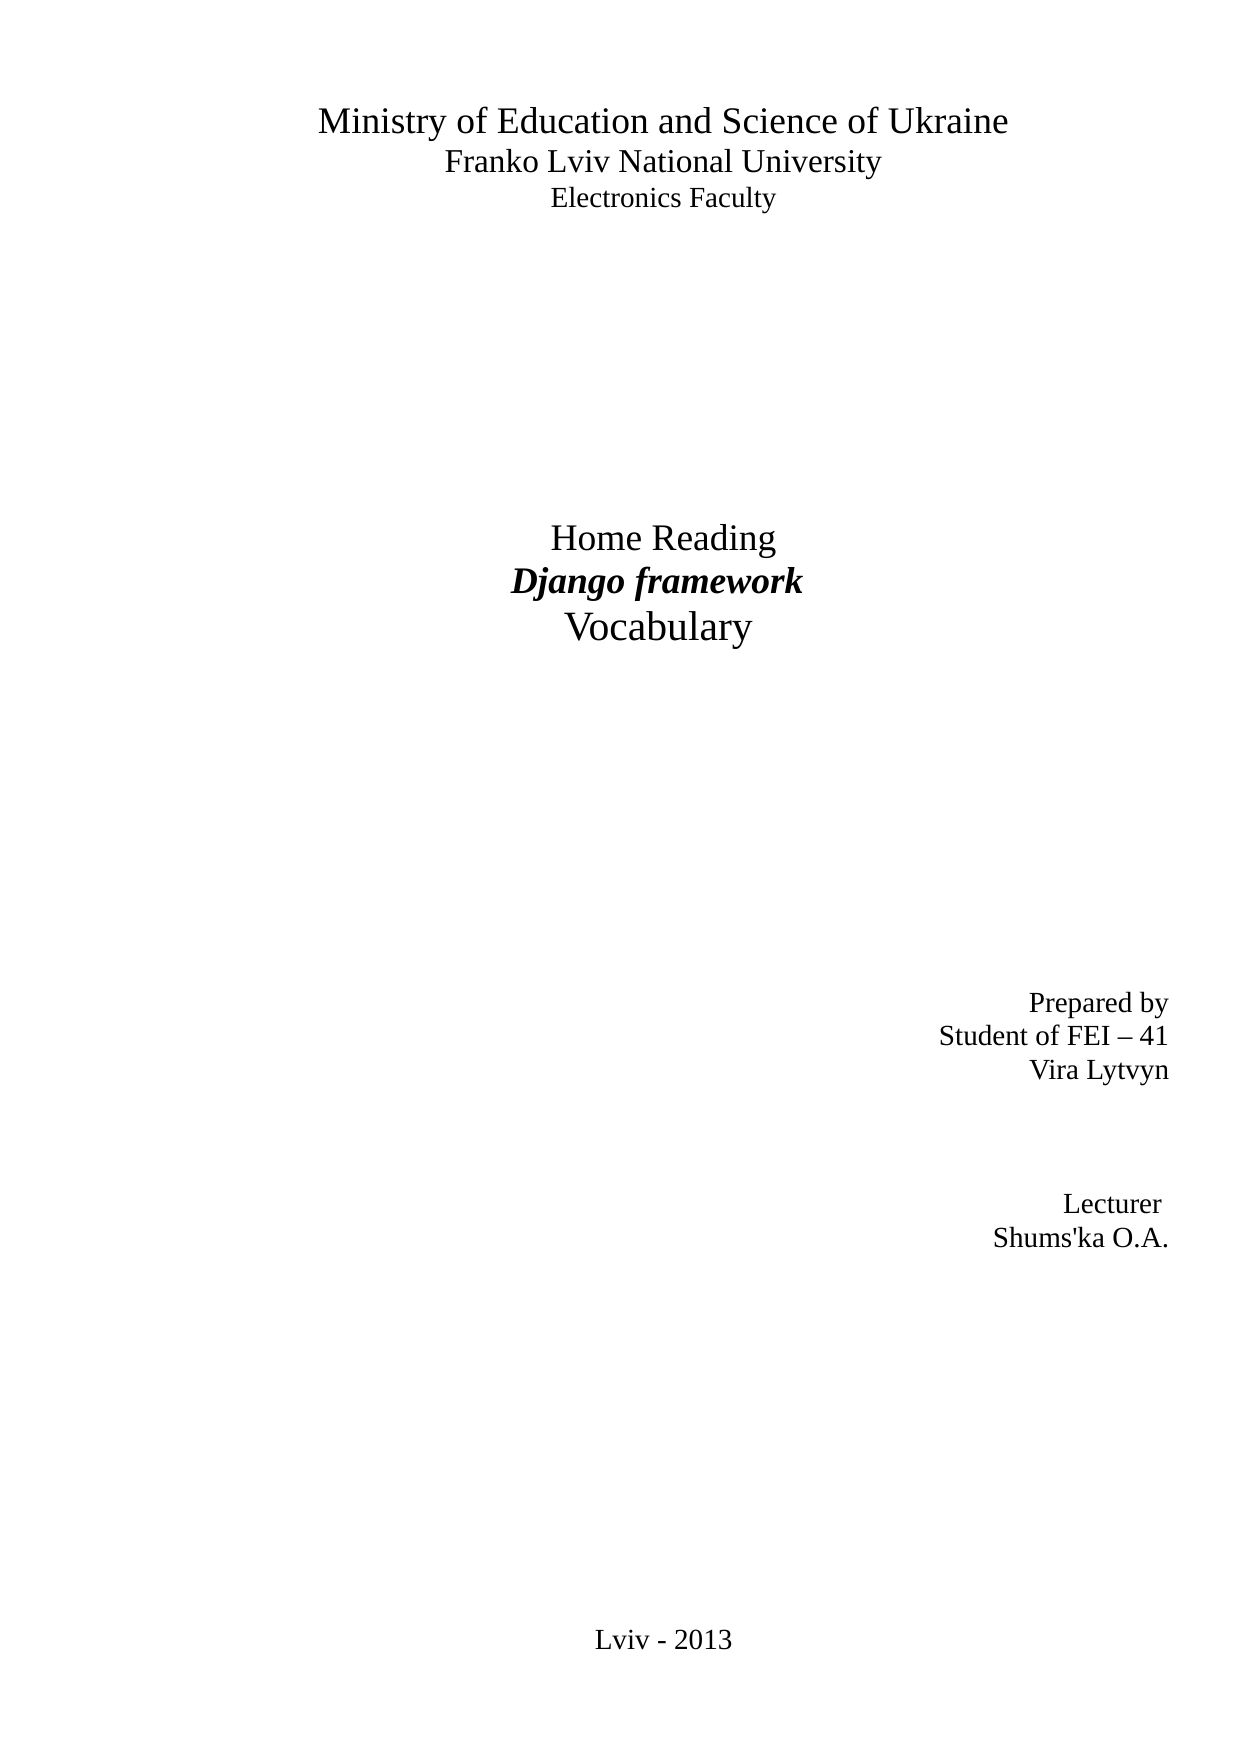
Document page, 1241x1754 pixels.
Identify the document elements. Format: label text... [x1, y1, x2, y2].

text Ministry of Education and Science of Ukraine [158, 98, 1169, 142]
text Vocabulary [158, 602, 1169, 649]
text Shums'ka O.A. [158, 1220, 1169, 1253]
text Django framework [158, 558, 1169, 602]
text Electronics Faculty [158, 180, 1169, 213]
text Home Reading [158, 515, 1169, 558]
text Lviv - 2013 [158, 1622, 1169, 1656]
text Student of FEI – 41 [158, 1018, 1169, 1052]
text Franko Lviv National University [158, 142, 1169, 180]
text Lecturer [158, 1186, 1169, 1220]
text Prepared by [158, 985, 1169, 1018]
text Vira Lytvyn [158, 1052, 1169, 1086]
